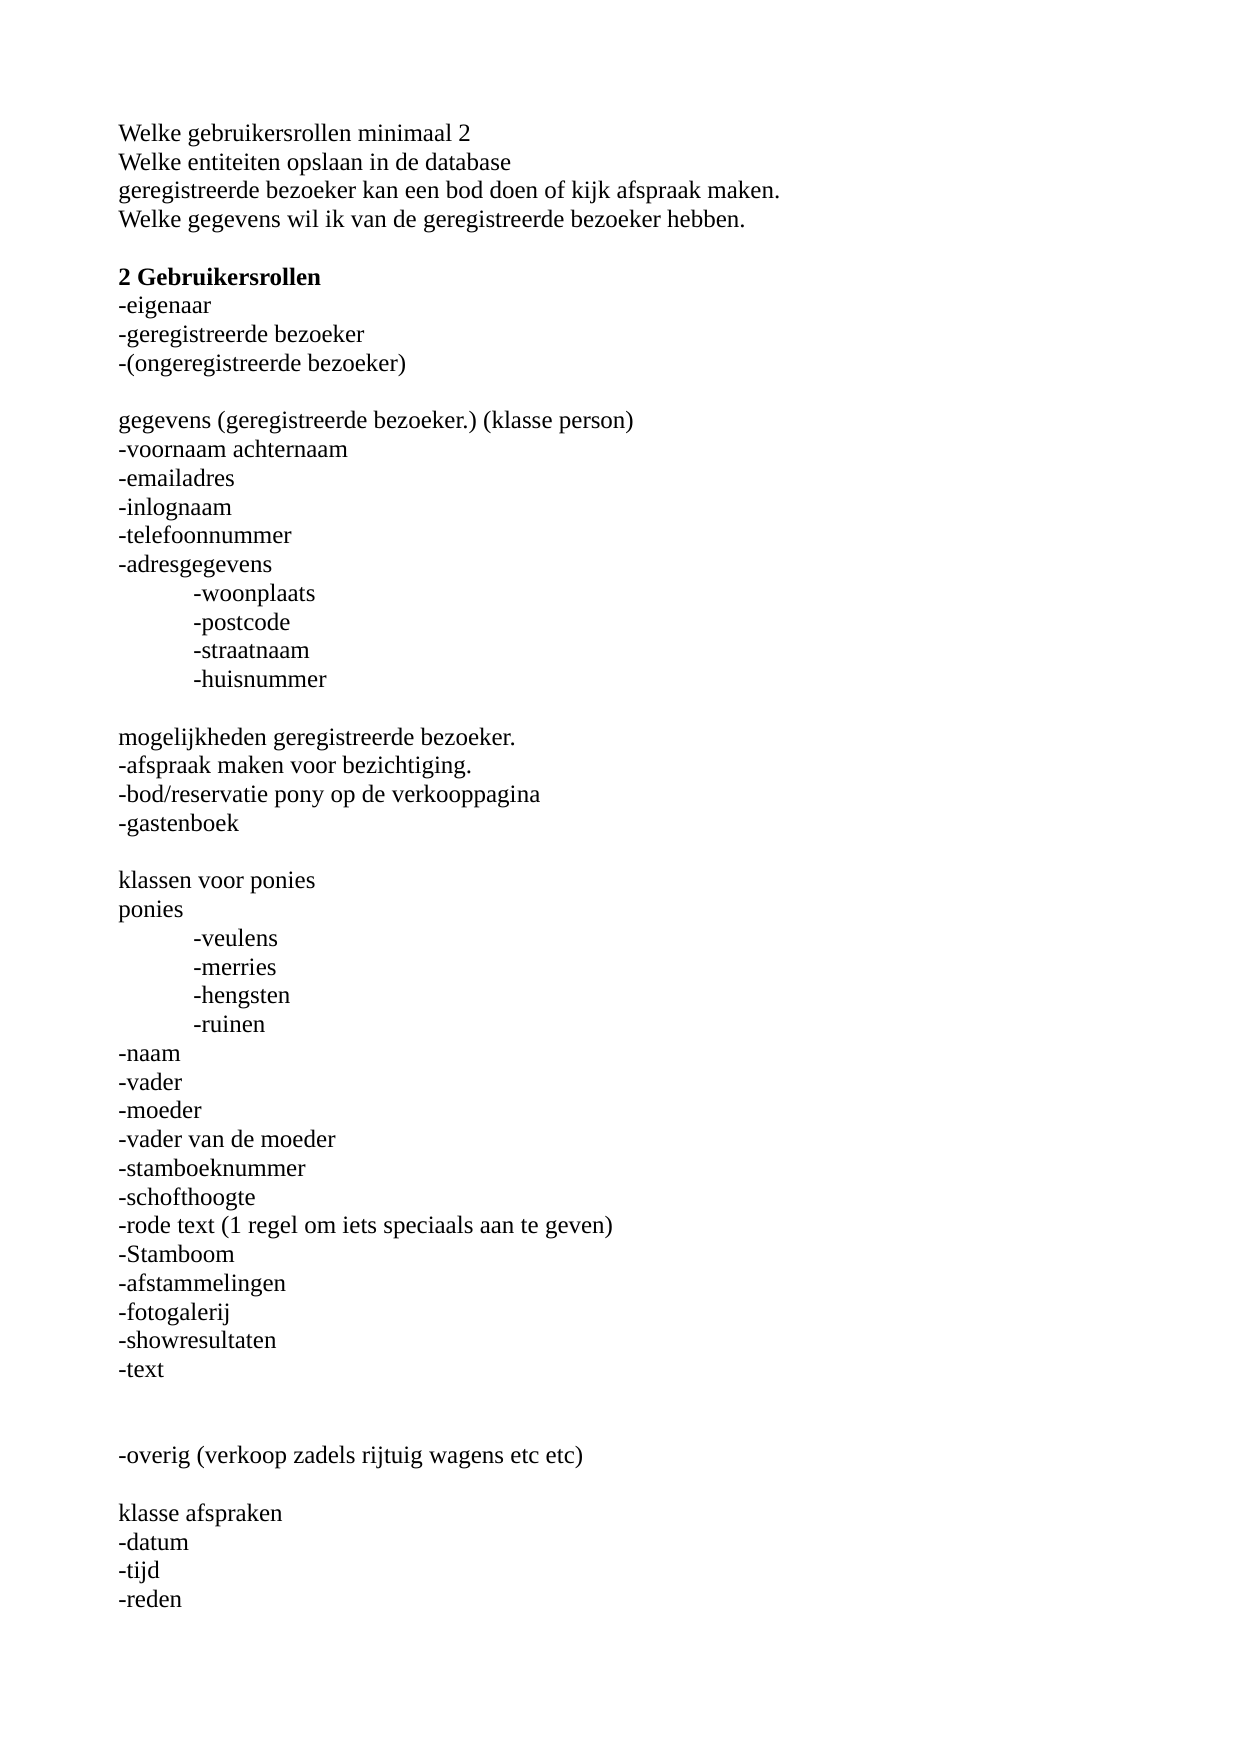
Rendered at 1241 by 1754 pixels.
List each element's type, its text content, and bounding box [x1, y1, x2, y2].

text -geregistreerde bezoeker [118, 319, 1122, 348]
text -tijd [118, 1556, 1122, 1584]
text -woonplaats [118, 578, 1122, 607]
text Welke entiteiten opslaan in de database [118, 147, 1122, 176]
text -huisnummer [118, 664, 1122, 693]
text -afstammelingen [118, 1268, 1122, 1297]
text -Stamboom [118, 1239, 1122, 1268]
text -emailadres [118, 463, 1122, 492]
text -fotogalerij [118, 1297, 1122, 1326]
text Welke gegevens wil ik van de geregistreerde bezoeker hebben. [118, 204, 1122, 233]
text -vader van de moeder [118, 1124, 1122, 1153]
text -voornaam achternaam [118, 434, 1122, 463]
text -stamboeknummer [118, 1153, 1122, 1182]
text -eigenaar [118, 291, 1122, 319]
text -showresultaten [118, 1326, 1122, 1354]
text -(ongeregistreerde bezoeker) [118, 348, 1122, 377]
text 2 Gebruikersrollen [118, 262, 1122, 291]
text -telefoonnummer [118, 521, 1122, 549]
text -datum [118, 1527, 1122, 1556]
text -text [118, 1354, 1122, 1383]
text -overig (verkoop zadels rijtuig wagens etc etc) [118, 1441, 1122, 1469]
text -afspraak maken voor bezichtiging. [118, 751, 1122, 779]
text klassen voor ponies [118, 866, 1122, 894]
text gegevens (geregistreerde bezoeker.) (klasse person) [118, 406, 1122, 434]
text mogelijkheden geregistreerde bezoeker. [118, 722, 1122, 751]
text -merries [118, 952, 1122, 981]
text -postcode [118, 607, 1122, 636]
text -hengsten [118, 981, 1122, 1009]
text -reden [118, 1584, 1122, 1613]
text -naam [118, 1038, 1122, 1067]
text -inlognaam [118, 492, 1122, 521]
text -straatnaam [118, 636, 1122, 664]
text klasse afspraken [118, 1498, 1122, 1527]
text ponies [118, 894, 1122, 923]
text geregistreerde bezoeker kan een bod doen of kijk afspraak maken. [118, 176, 1122, 204]
text -rode text (1 regel om iets speciaals aan te geven) [118, 1211, 1122, 1239]
text -adresgegevens [118, 549, 1122, 578]
text -vader [118, 1067, 1122, 1096]
text -veulens [118, 923, 1122, 952]
text Welke gebruikersrollen minimaal 2 [118, 118, 1122, 147]
text -gastenboek [118, 808, 1122, 837]
text -moeder [118, 1096, 1122, 1124]
text -bod/reservatie pony op de verkooppagina [118, 779, 1122, 808]
text -schofthoogte [118, 1182, 1122, 1211]
text -ruinen [118, 1009, 1122, 1038]
